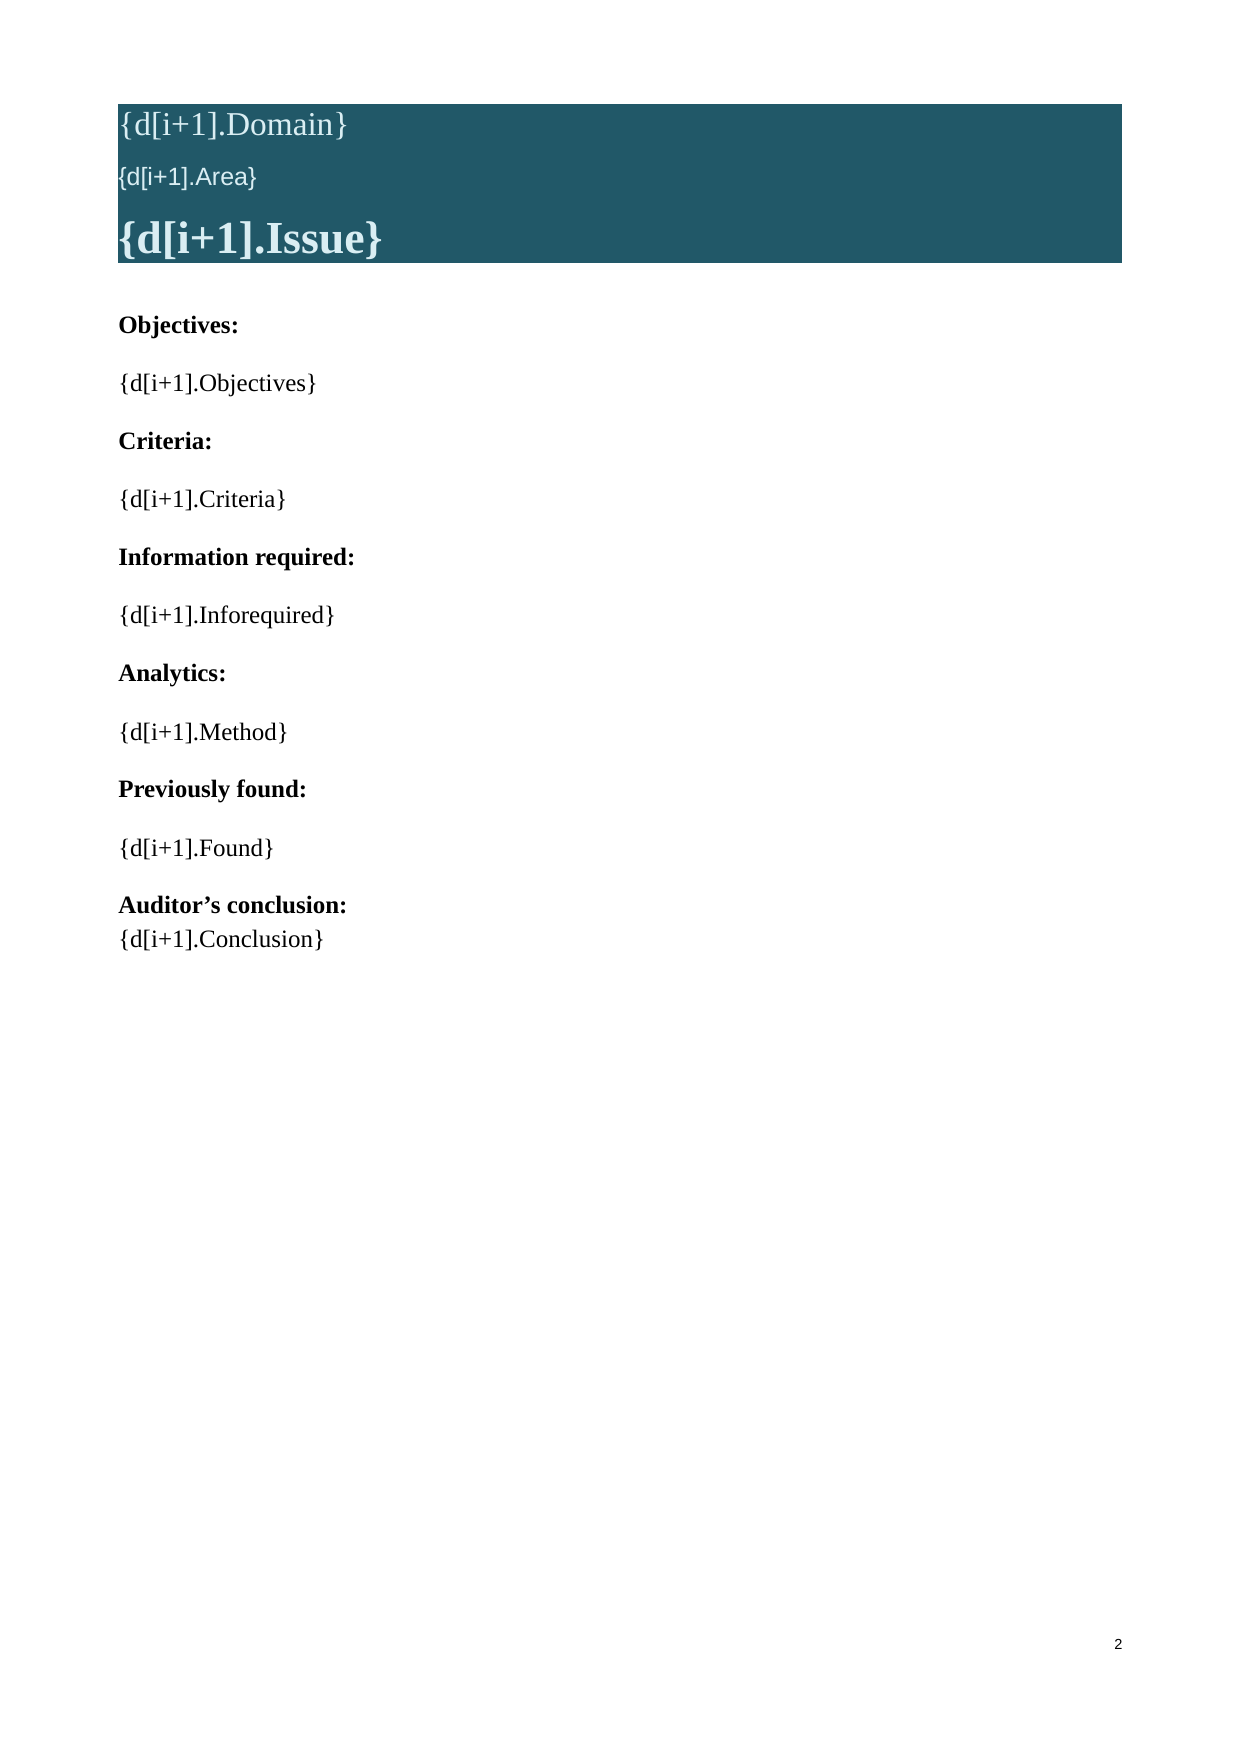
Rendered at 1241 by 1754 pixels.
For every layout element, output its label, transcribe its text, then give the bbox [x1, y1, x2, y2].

text {d[i+1].Area} [118, 162, 1122, 191]
text {d[i+1].Criteria} [118, 484, 1122, 513]
text Analytics: [118, 658, 1122, 687]
text Objectives: [118, 310, 1122, 339]
text {d[i+1].Method} [118, 717, 1122, 745]
text {d[i+1].Issue} [118, 210, 1122, 263]
text Previously found: [118, 774, 1122, 803]
text {d[i+1].Domain} [118, 104, 1122, 142]
text {d[i+1].Inforequired} [118, 601, 1122, 629]
text {d[i+1].Conclusion} [118, 924, 1122, 952]
text Information required: [118, 542, 1122, 571]
text {d[i+1].Objectives} [118, 368, 1122, 397]
text {d[i+1].Found} [118, 833, 1122, 861]
text Auditor’s conclusion: [118, 891, 1122, 919]
text Criteria: [118, 426, 1122, 455]
